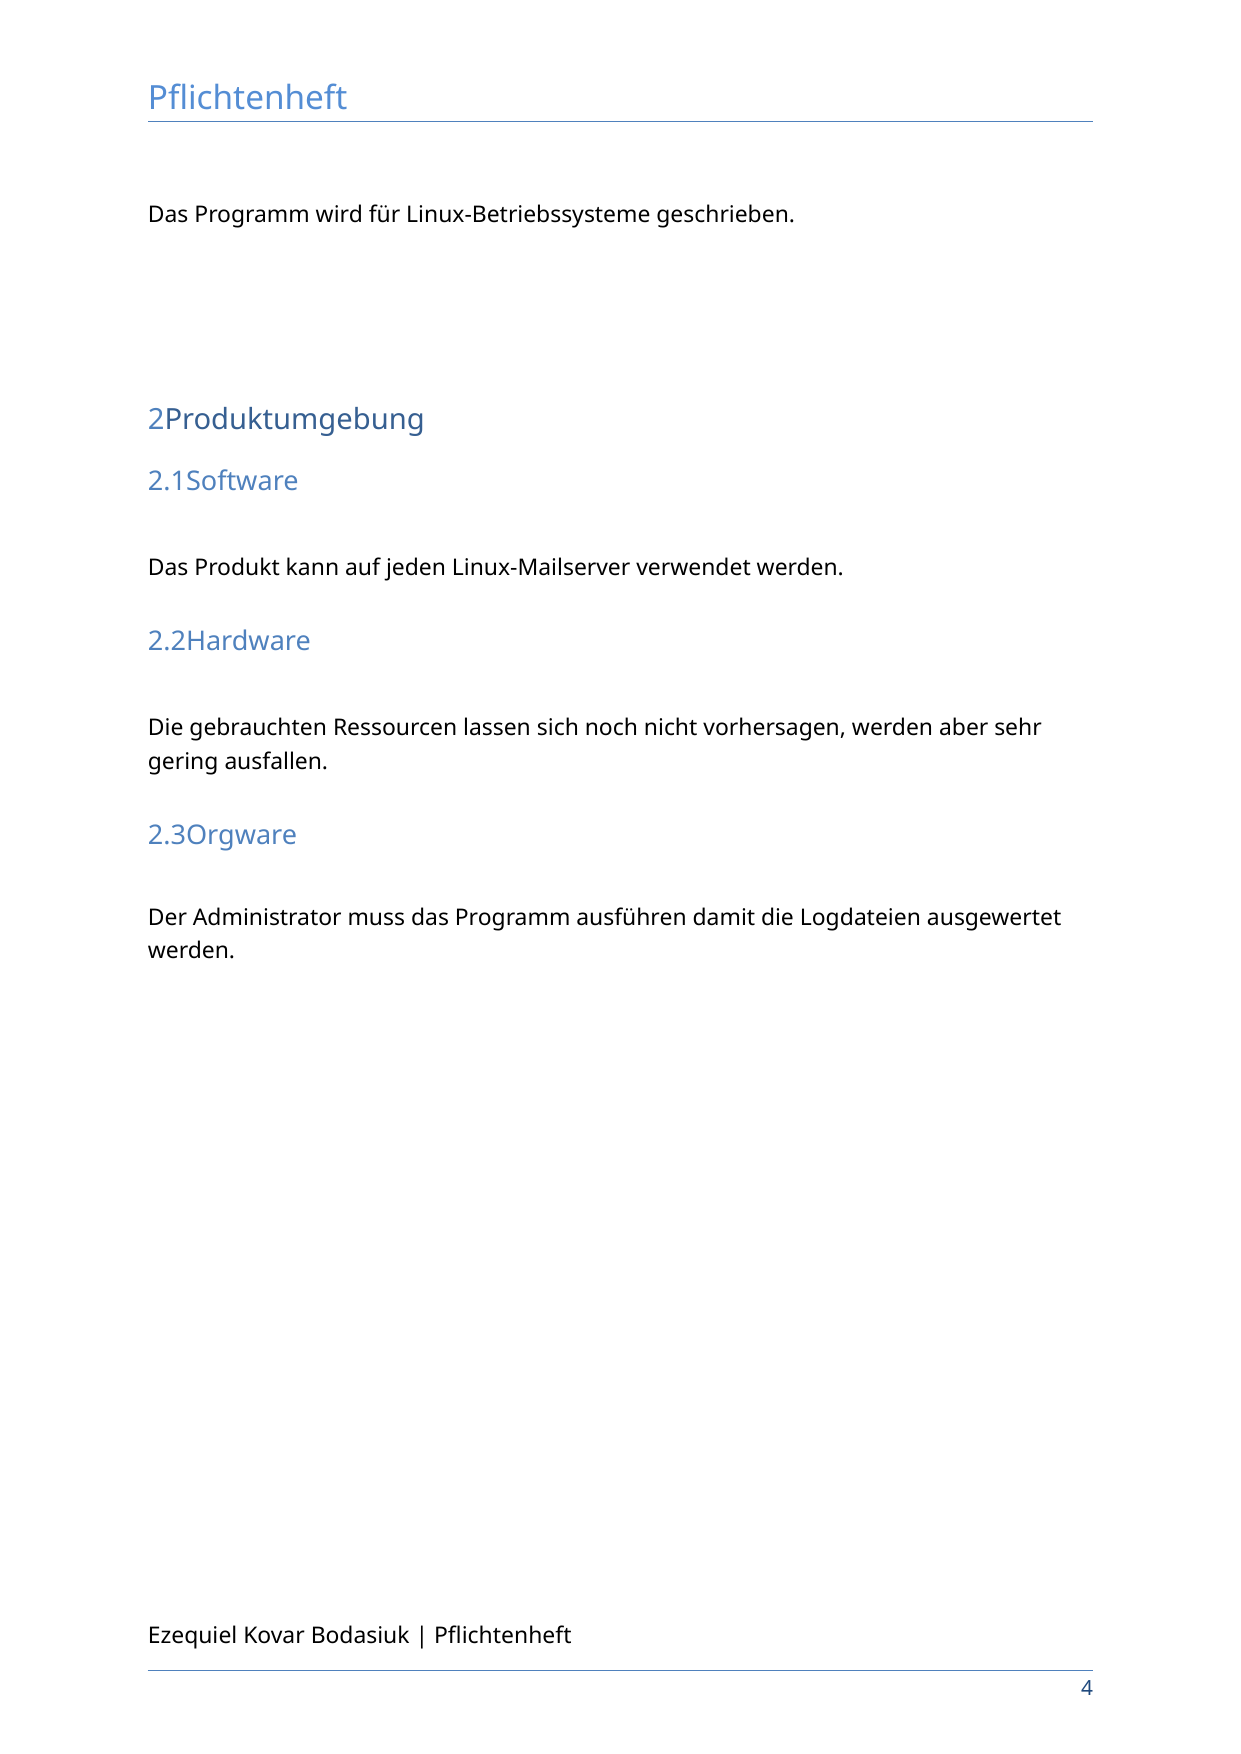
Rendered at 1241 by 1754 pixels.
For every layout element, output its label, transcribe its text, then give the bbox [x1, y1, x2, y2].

text Das Programm wird für Linux-Betriebssysteme geschrieben. [148, 198, 1093, 229]
list Orgware [148, 816, 1093, 852]
text Die gebrauchten Ressourcen lassen sich noch nicht vorhersagen, werden aber sehr gering ausfallen. [148, 711, 1093, 776]
list Hardware [148, 622, 1093, 658]
list Produktumgebung [148, 398, 1093, 438]
list Software [148, 461, 1093, 498]
text Das Produkt kann auf jeden Linux-Mailserver verwendet werden. [148, 551, 1093, 582]
text Der Administrator muss das Programm ausführen damit die Logdateien ausgewertet werden. [148, 901, 1093, 966]
